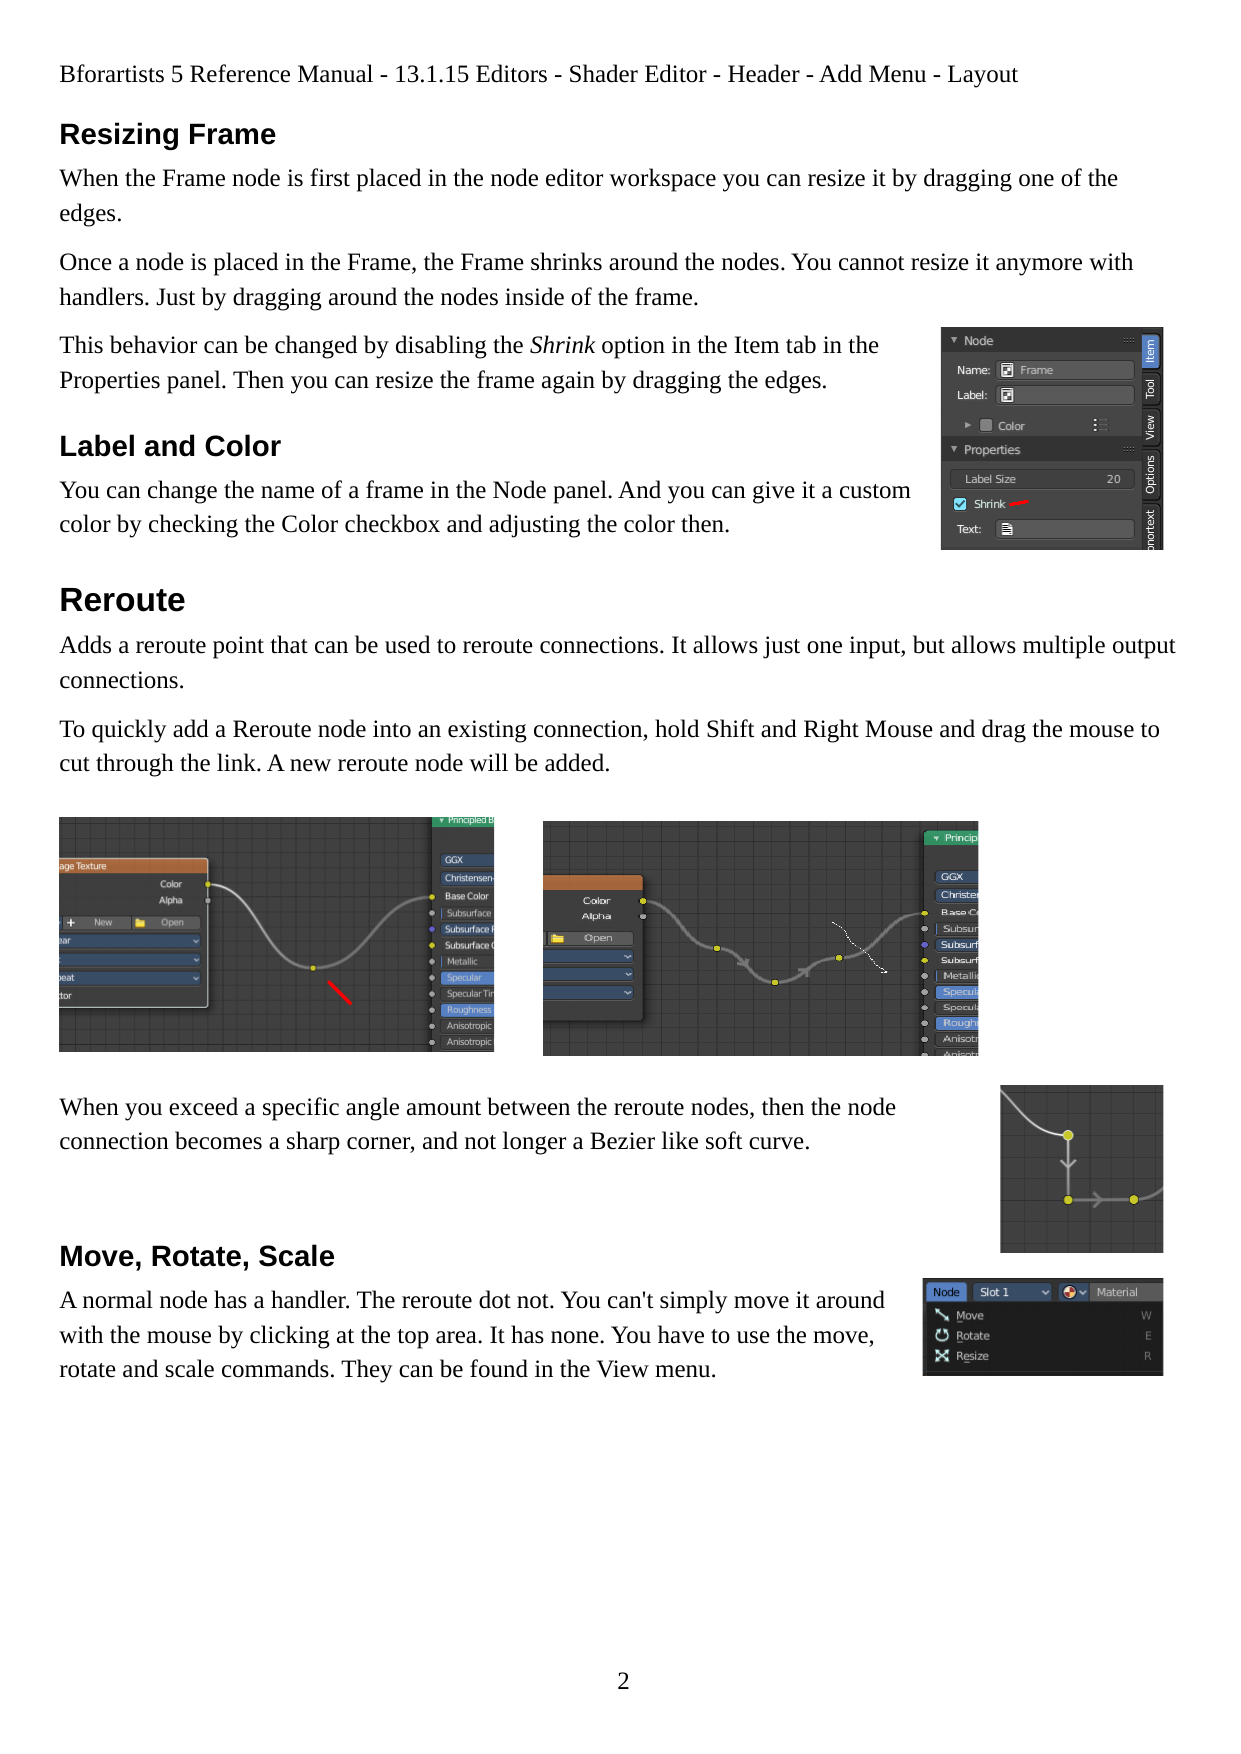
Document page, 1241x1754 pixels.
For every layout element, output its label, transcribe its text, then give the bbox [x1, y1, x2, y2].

text Adds a reroute point that can be used to reroute connections. It allows just one input, but allows multiple output connections. [59, 631, 1181, 694]
picture [922, 1278, 1164, 1376]
subtitle Reroute [59, 579, 1181, 618]
subtitle Label and Color [59, 429, 940, 462]
subtitle Resizing Frame [59, 117, 1181, 151]
text When the Frame node is first placed in the node editor workspace you can resize it by dragging one of the edges. [59, 163, 1181, 227]
picture [940, 327, 1164, 550]
text This behavior can be changed by disabling the Shrink option in the Item tab in the Properties panel. Then you can resize the frame again by dragging the edges. [59, 331, 940, 394]
text A normal node has a handler. The reroute dot not. You can't simply move it around with the mouse by clicking at the top area. It has none. You have to use the move, rotate and scale commands. They can be found in the View menu. [59, 1285, 1181, 1383]
text Once a node is placed in the Frame, the Frame shrinks around the nodes. You cannot resize it anymore with handlers. Just by dragging around the nodes inside of the frame. [59, 247, 1181, 310]
subtitle Move, Rotate, Scale [59, 1239, 1181, 1273]
subtitle [1164, 429, 1181, 462]
picture [543, 821, 979, 1056]
text To quickly add a Reroute node into an existing connection, hold Shift and Right Mouse and drag the mouse to cut through the link. A new reroute node will be added. [59, 714, 1181, 777]
picture [59, 817, 495, 1052]
text You can change the name of a frame in the Node panel. And you can give it a custom color by checking the Color checkbox and adjusting the color then. [59, 475, 940, 538]
text When you exceed a specific angle amount between the reroute nodes, then the node connection becomes a sharp corner, and not longer a Bezier like soft curve. [59, 1092, 1000, 1155]
picture [1000, 1085, 1164, 1253]
